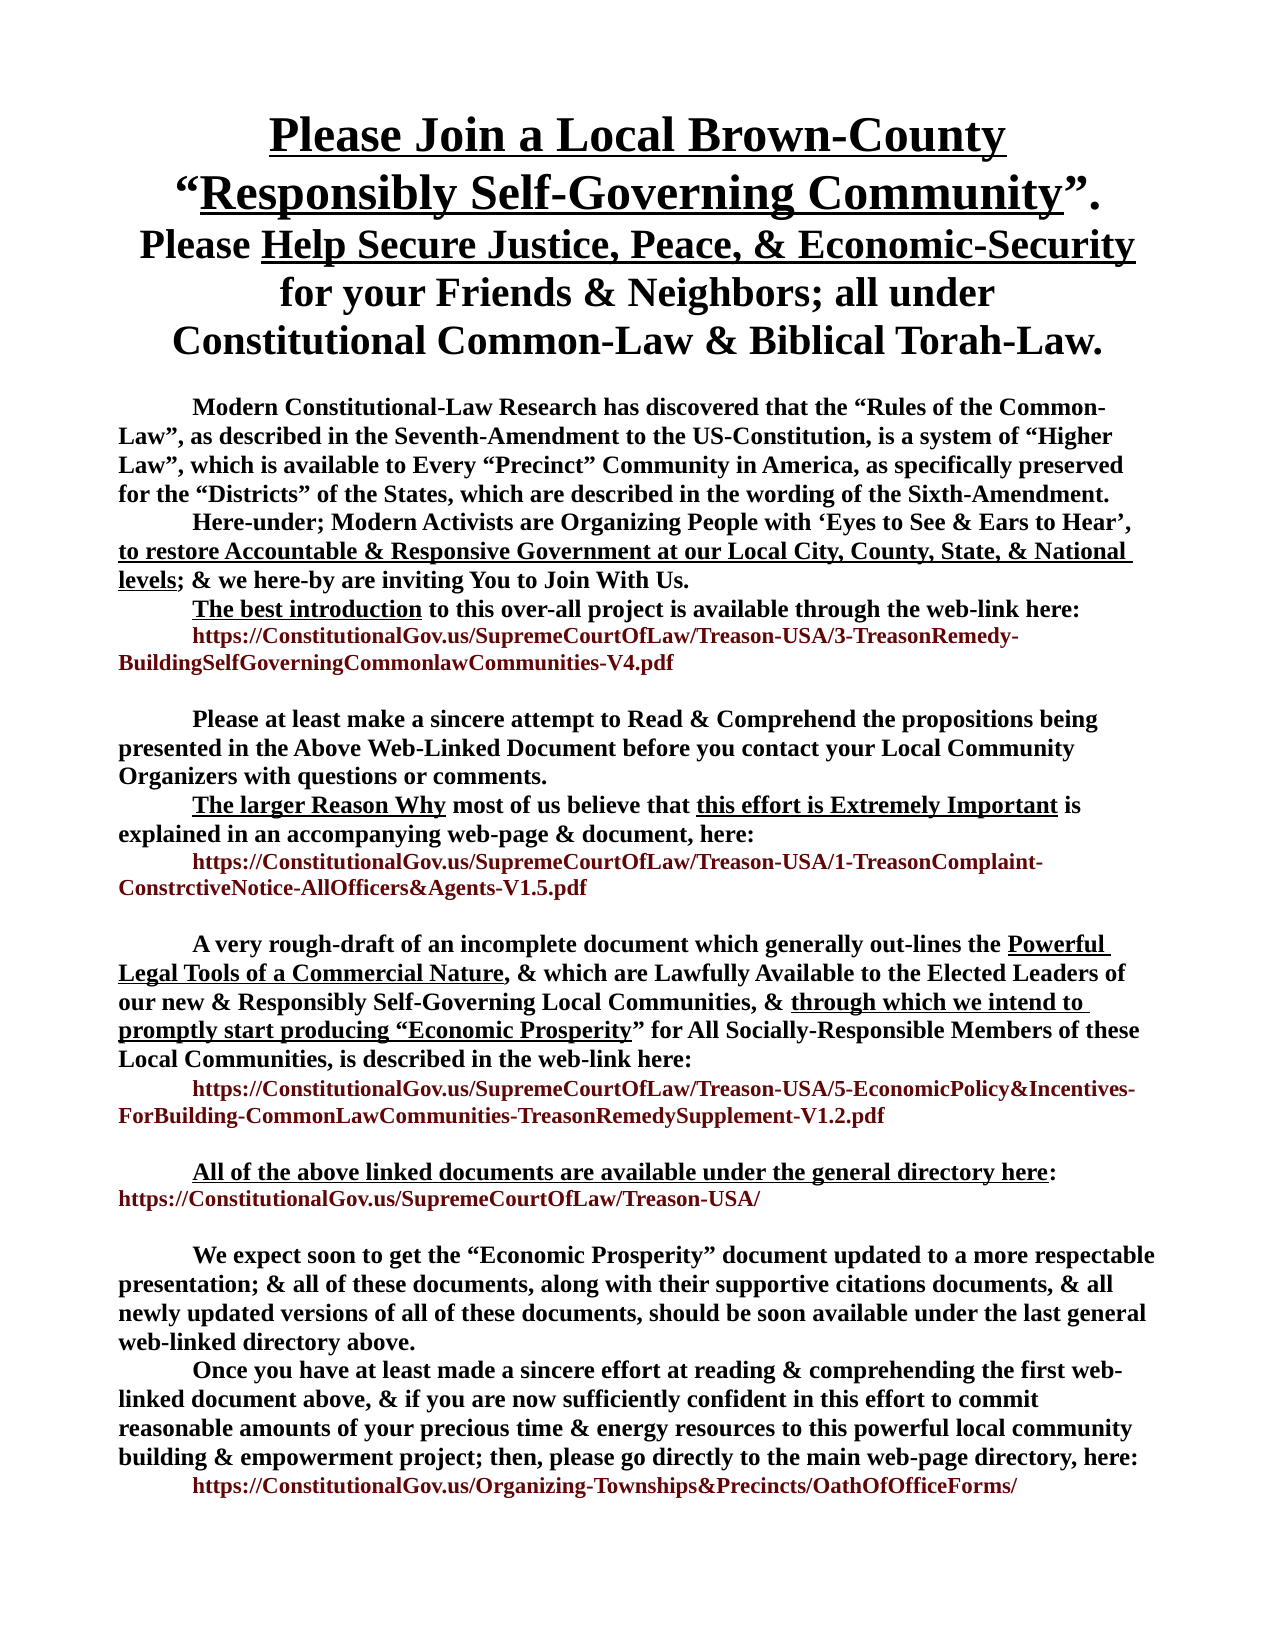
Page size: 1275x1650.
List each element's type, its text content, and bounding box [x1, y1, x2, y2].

text Here-under; Modern Activists are Organizing People with ‘Eyes to See & Ears to Hear’, to restore Accountable & Responsive Government at our Local City, County, State, & National levels; & we here-by are inviting You to Join With Us. The best introduction to this over-all project is available through the web-link here: https://ConstitutionalGov.us/SupremeCourtOfLaw/Treason-USA/3-TreasonRemedy-BuildingSelfGoverningCommonlawCommunities-V4.pdf [118, 507, 1157, 675]
text Please at least make a sincere attempt to Read & Comprehend the propositions being presented in the Above Web-Linked Document before you contact your Local Community Organizers with questions or comments. The larger Reason Why most of us believe that this effort is Extremely Important is explained in an accompanying web-page & document, here: https://ConstitutionalGov.us/SupremeCourtOfLaw/Treason-USA/1-TreasonComplaint-ConstrctiveNotice-AllOfficers&Agents-V1.5.pdf [118, 704, 1157, 900]
text A very rough-draft of an incomplete document which generally out-lines the Powerful Legal Tools of a Commercial Nature, & which are Lawfully Available to the Elected Leaders of our new & Responsibly Self-Governing Local Communities, & through which we intend to promptly start producing “Economic Prosperity” for All Socially-Responsible Members of these Local Communities, is described in the web-link here: https://ConstitutionalGov.us/SupremeCourtOfLaw/Treason-USA/5-EconomicPolicy&Incentives-ForBuilding-CommonLawCommunities-TreasonRemedySupplement-V1.2.pdf All of the above linked documents are available under the general directory here: https://ConstitutionalGov.us/SupremeCourtOfLaw/Treason-USA/ We expect soon to get the “Economic Prosperity” document updated to a more respectable presentation; & all of these documents, along with their supportive citations documents, & all newly updated versions of all of these documents, should be soon available under the last general web-linked directory above. [118, 929, 1157, 1356]
text Please Join a Local Brown-County “Responsibly Self-Governing Community”. Please Help Secure Justice, Peace, & Economic-Security for your Friends & Neighbors; all under Constitutional Common-Law & Biblical Torah-Law. [118, 105, 1157, 364]
text Modern Constitutional-Law Research has discovered that the “Rules of the Common-Law”, as described in the Seventh-Amendment to the US-Constitution, is a system of “Higher Law”, which is available to Every “Precinct” Community in America, as specifically preserved for the “Districts” of the States, which are described in the wording of the Sixth-Amendment. [118, 392, 1157, 507]
text Once you have at least made a sincere effort at reading & comprehending the first web-linked document above, & if you are now sufficiently confident in this effort to commit reasonable amounts of your precious time & energy resources to this powerful local community building & empowerment project; then, please go directly to the main web-page directory, here: https://ConstitutionalGov.us/Organizing-Townships&Precincts/OathOfOfficeForms/ [118, 1356, 1157, 1528]
